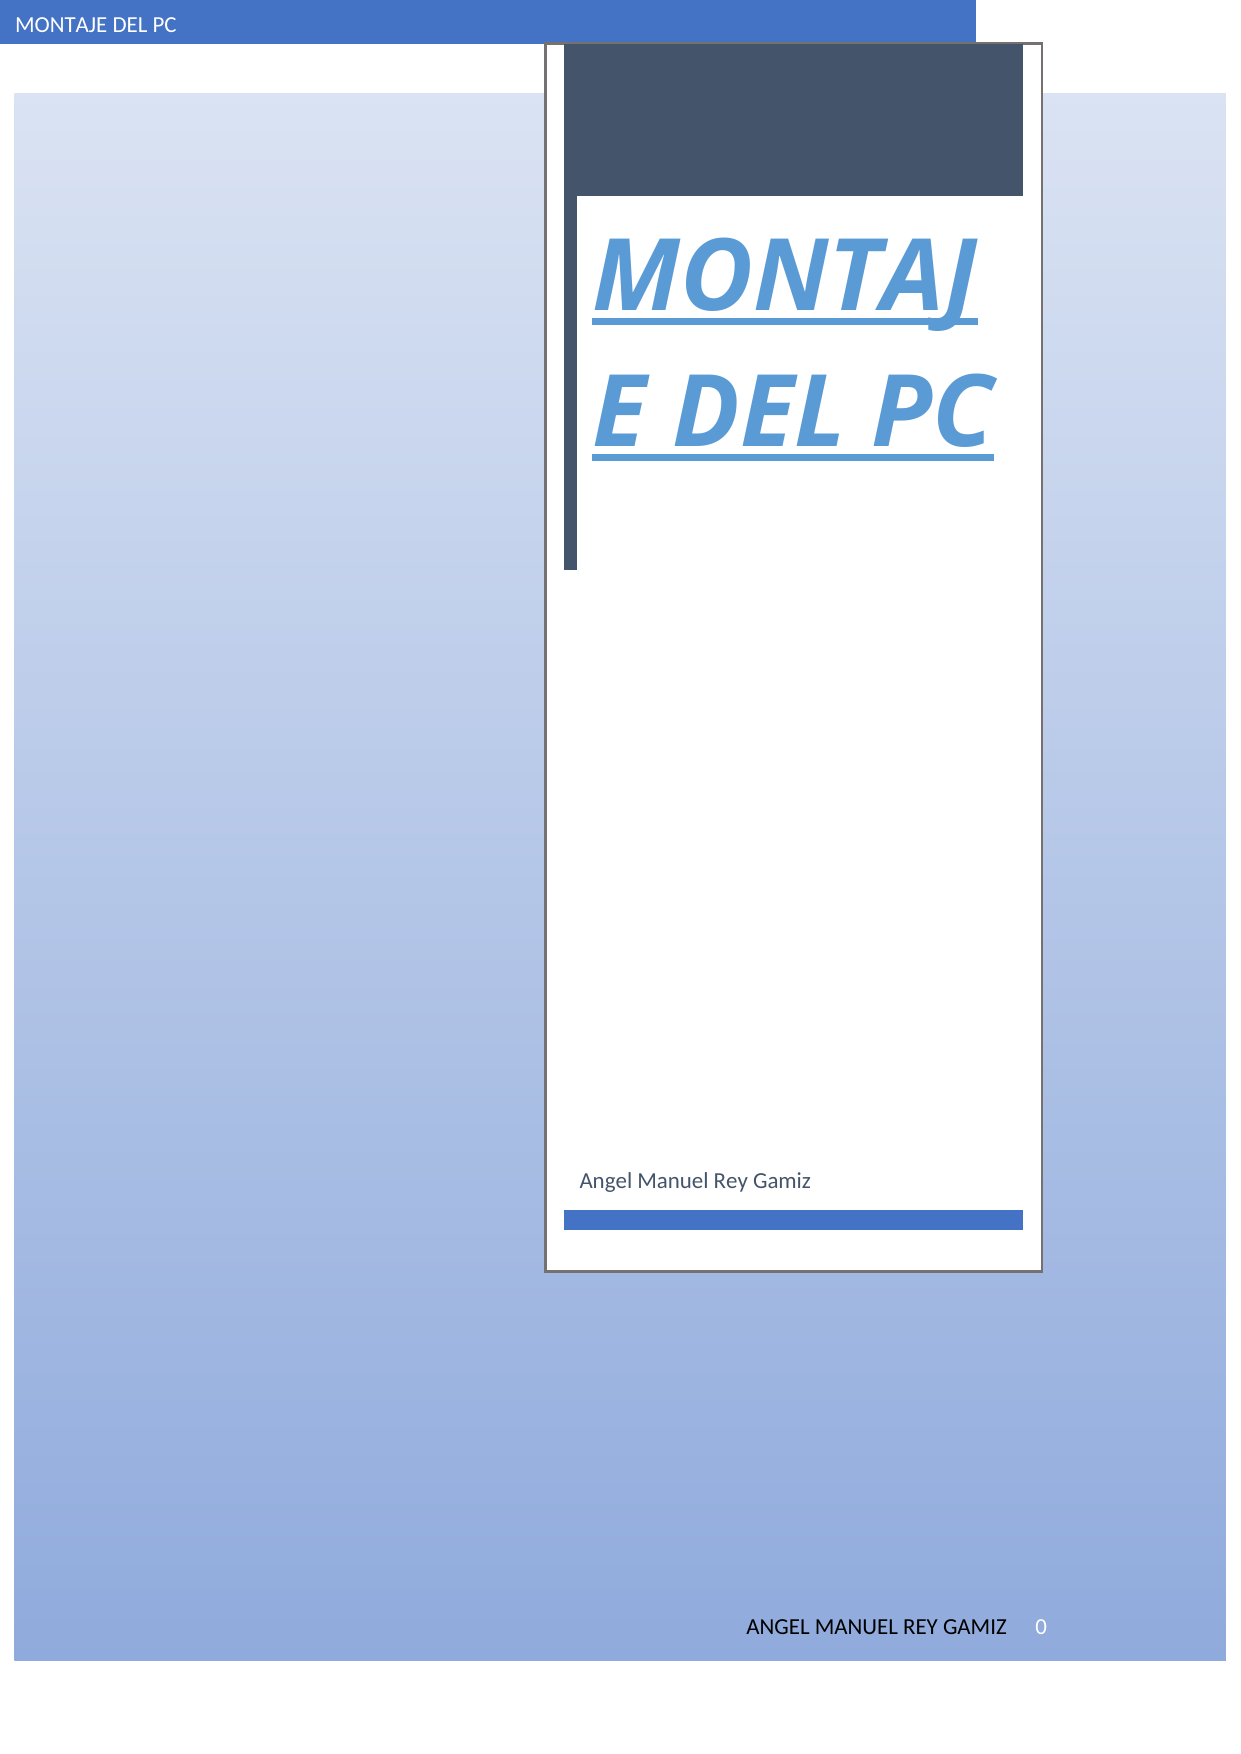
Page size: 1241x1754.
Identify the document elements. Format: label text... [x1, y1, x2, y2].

text MONTAJE DEL PC [592, 203, 1021, 476]
text Angel Manuel Rey Gamiz [579, 1166, 996, 1194]
